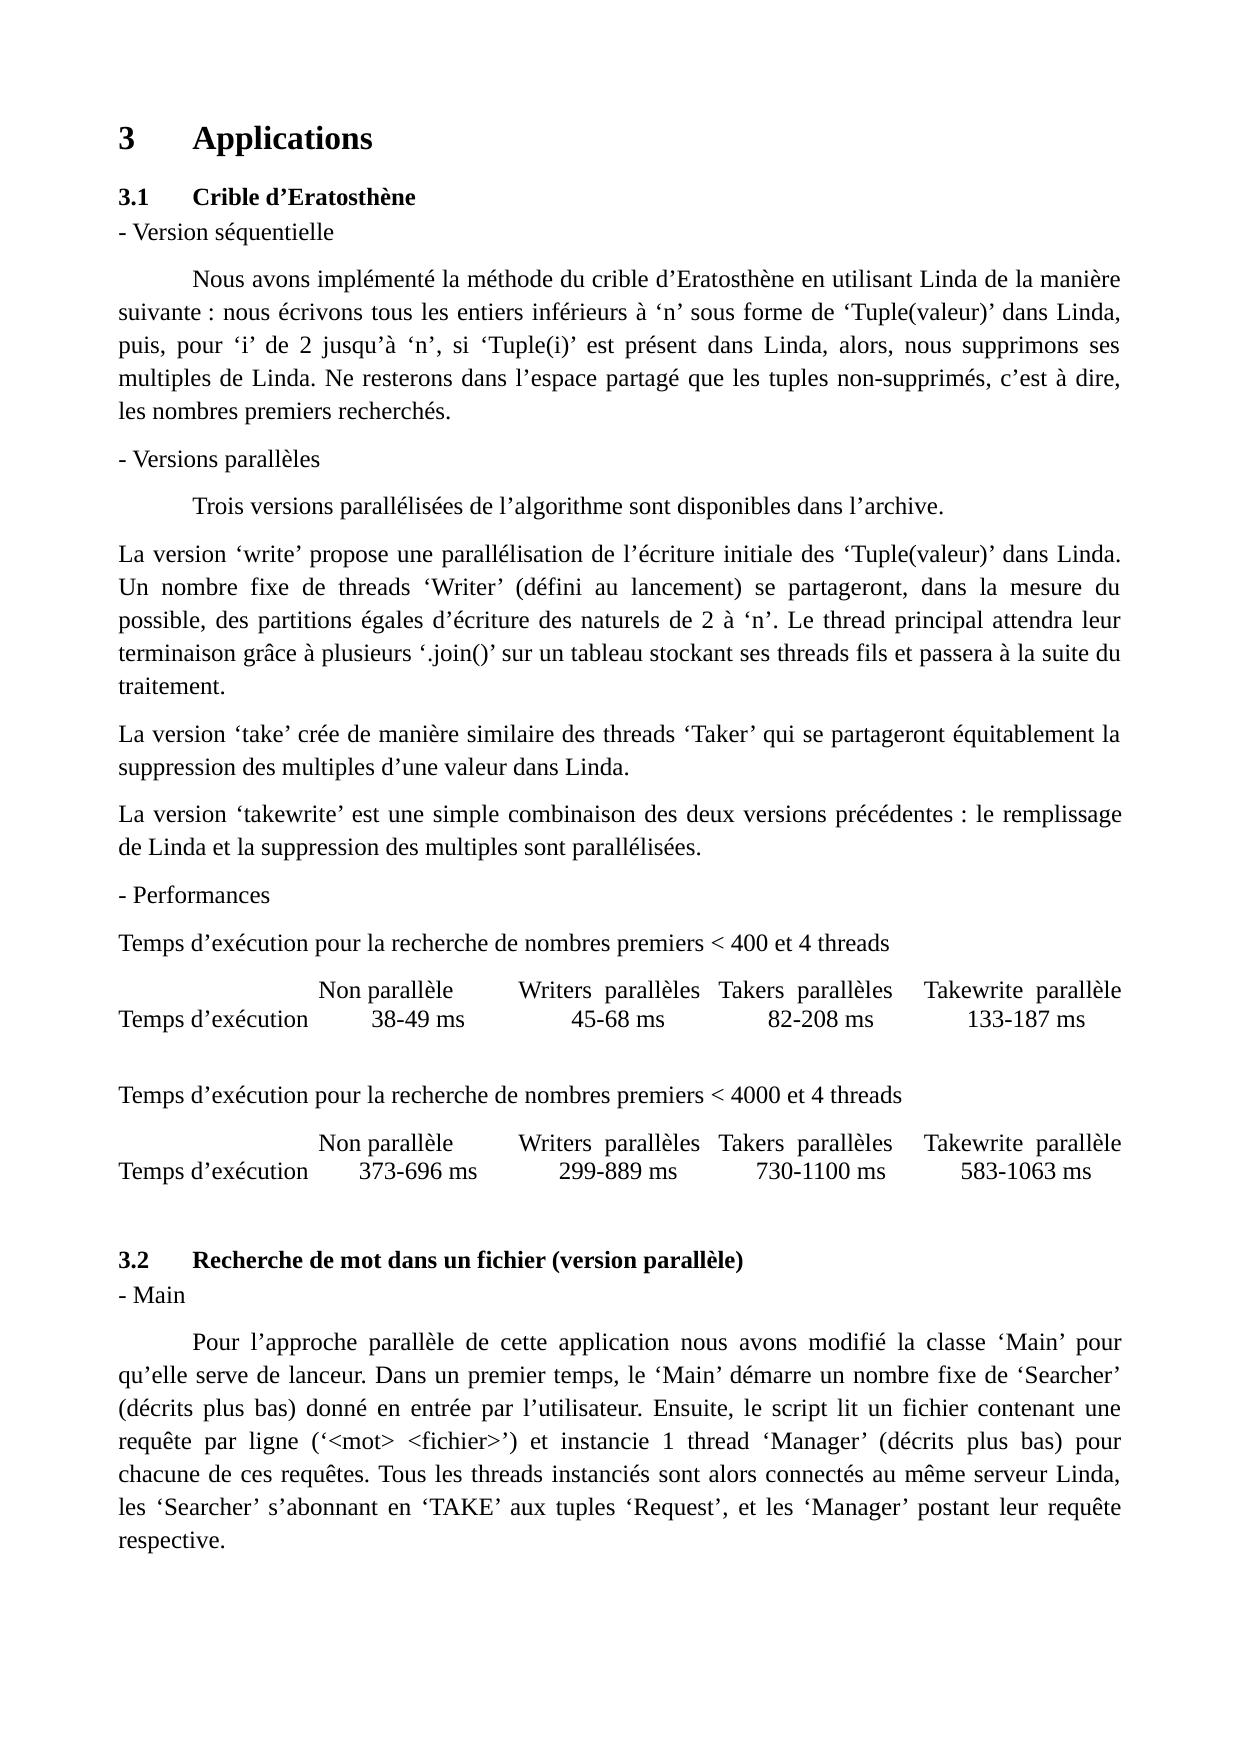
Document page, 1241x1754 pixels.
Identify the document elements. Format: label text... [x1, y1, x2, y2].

table_cell 583-1063 ms [924, 1156, 1129, 1185]
table_cell 133-187 ms [924, 1004, 1129, 1033]
text - Version séquentielle [118, 217, 1122, 245]
table_cell 45-68 ms [518, 1004, 718, 1033]
text Trois versions parallélisées de l’algorithme sont disponibles dans l’archive. [118, 491, 1122, 520]
table_cell 82-208 ms [718, 1004, 923, 1033]
table_header Takewrite parallèle [924, 1128, 1129, 1156]
text Nous avons implémenté la méthode du crible d’Eratosthène en utilisant Linda de la manière suivante : nous écrivons tous les entiers inférieurs à ‘n’ sous forme de ‘Tuple(valeur)’ dans Linda, puis, pour ‘i’ de 2 jusqu’à ‘n’, si ‘Tuple(i)’ est présent dans Linda, alors, nous supprimons ses multiples de Linda. Ne resterons dans l’espace partagé que les tuples non-supprimés, c’est à dire, les nombres premiers recherchés. [118, 264, 1122, 425]
text Temps d’exécution pour la recherche de nombres premiers < 4000 et 4 threads [118, 1080, 1122, 1109]
table_cell Temps d’exécution [118, 1156, 318, 1185]
text - Versions parallèles [118, 444, 1122, 473]
subtitle 3 Applications [118, 118, 1122, 157]
text - Performances [118, 880, 1122, 909]
text Temps d’exécution pour la recherche de nombres premiers < 400 et 4 threads [118, 928, 1122, 956]
table_header Takewrite parallèle [924, 975, 1129, 1004]
table_header Writers parallèles [518, 1128, 718, 1156]
text La version ‘takewrite’ est une simple combinaison des deux versions précédentes : le remplissage de Linda et la suppression des multiples sont parallélisées. [118, 799, 1122, 861]
table_cell Temps d’exécution [118, 1004, 318, 1033]
text La version ‘take’ crée de manière similaire des threads ‘Taker’ qui se partageront équitablement la suppression des multiples d’une valeur dans Linda. [118, 719, 1122, 781]
text Pour l’approche parallèle de cette application nous avons modifié la classe ‘Main’ pour qu’elle serve de lanceur. Dans un premier temps, le ‘Main’ démarre un nombre fixe de ‘Searcher’ (décrits plus bas) donné en entrée par l’utilisateur. Ensuite, le script lit un fichier contenant une requête par ligne (‘<mot> <fichier>’) et instancie 1 thread ‘Manager’ (décrits plus bas) pour chacune de ces requêtes. Tous les threads instanciés sont alors connectés au même serveur Linda, les ‘Searcher’ s’abonnant en ‘TAKE’ aux tuples ‘Request’, et les ‘Manager’ postant leur requête respective. [118, 1327, 1122, 1554]
subtitle 3.1 Crible d’Eratosthène [118, 182, 1122, 210]
table_cell 373-696 ms [318, 1156, 518, 1185]
table_cell 730-1100 ms [718, 1156, 923, 1185]
table_header [118, 1128, 318, 1156]
table_header [118, 975, 318, 1004]
table_header Takers parallèles [718, 1128, 923, 1156]
table_header Writers parallèles [518, 975, 718, 1004]
table_header Non parallèle [318, 975, 518, 1004]
subtitle 3.2 Recherche de mot dans un fichier (version parallèle) [118, 1245, 1122, 1273]
table_header Takers parallèles [718, 975, 923, 1004]
text La version ‘write’ propose une parallélisation de l’écriture initiale des ‘Tuple(valeur)’ dans Linda. Un nombre fixe de threads ‘Writer’ (défini au lancement) se partageront, dans la mesure du possible, des partitions égales d’écriture des naturels de 2 à ‘n’. Le thread principal attendra leur terminaison grâce à plusieurs ‘.join()’ sur un tableau stockant ses threads fils et passera à la suite du traitement. [118, 539, 1122, 700]
text - Main [118, 1280, 1122, 1308]
table_header Non parallèle [318, 1128, 518, 1156]
table_cell 38-49 ms [318, 1004, 518, 1033]
table_cell 299-889 ms [518, 1156, 718, 1185]
